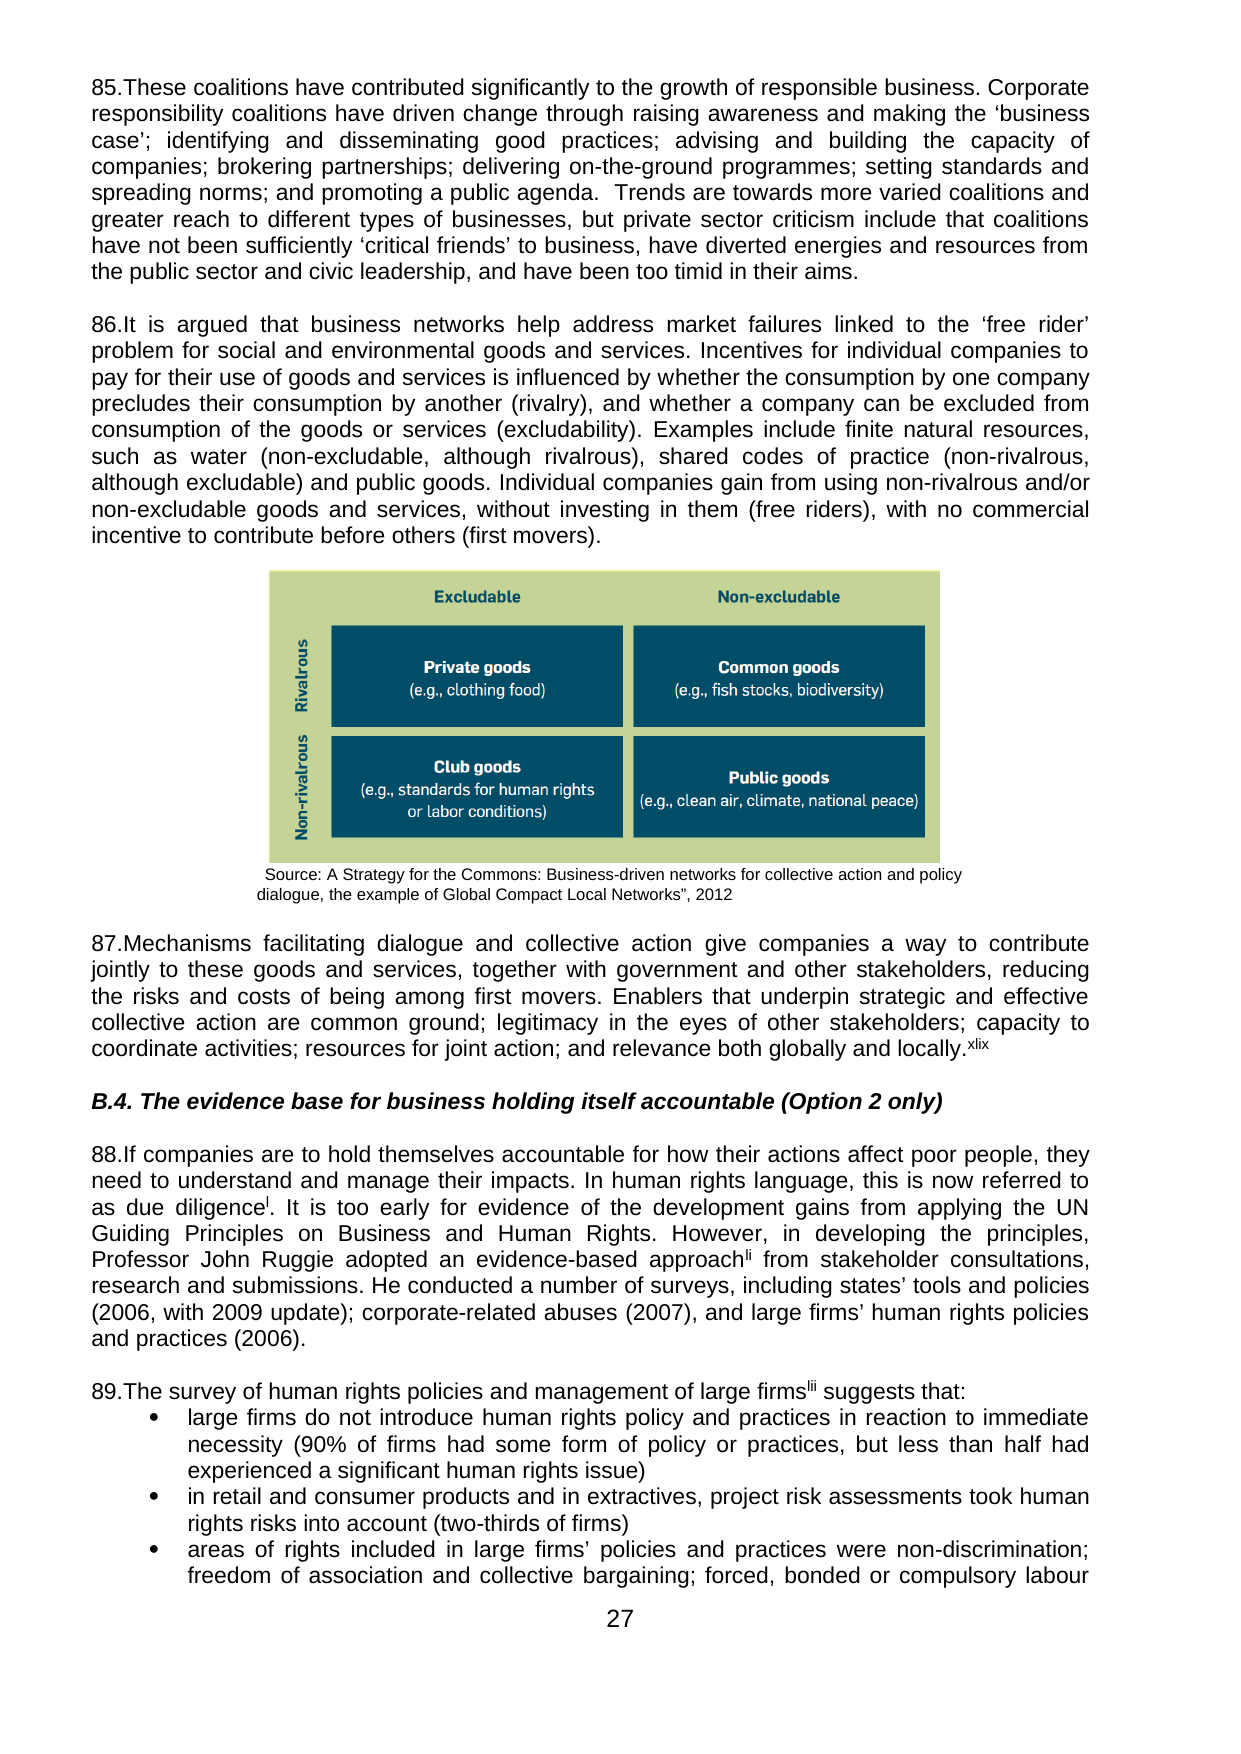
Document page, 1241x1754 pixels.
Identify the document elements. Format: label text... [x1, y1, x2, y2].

list If companies are to hold themselves accountable for how their actions affect poor people, they need to understand and manage their impacts. In human rights language, this is now referred to as due diligence. It is too early for evidence of the development gains from applying the UN Guiding Principles on Business and Human Rights. However, in developing the principles, Professor John Ruggie adopted an evidence-based approach from stakeholder consultations, research and submissions. He conducted a number of surveys, including states’ tools and policies (2006, with 2009 update); corporate-related abuses (2007), and large firms’ human rights policies and practices (2006). [150, 1141, 1090, 1352]
text dialogue, the example of Global Compact Local Networks”, 2012 [150, 884, 1090, 903]
list These coalitions have contributed significantly to the growth of responsible business. Corporate responsibility coalitions have driven change through raising awareness and making the ‘business case’; identifying and disseminating good practices; advising and building the capacity of companies; brokering partnerships; delivering on-the-ground programmes; setting standards and spreading norms; and promoting a public agenda. Trends are towards more varied coalitions and greater reach to different types of businesses, but private sector criticism include that coalitions have not been sufficiently ‘critical friends’ to business, have diverted energies and resources from the public sector and civic leadership, and have been too timid in their aims. [150, 74, 1090, 285]
list areas of rights included in large firms’ policies and practices were non-discrimination; freedom of association and collective bargaining; forced, bonded or compulsory labour [150, 1536, 1090, 1589]
list Mechanisms facilitating dialogue and collective action give companies a way to contribute jointly to these goods and services, together with government and other stakeholders, reducing the risks and costs of being among first movers. Enablers that underpin strategic and effective collective action are common ground; legitimacy in the eyes of other stakeholders; capacity to coordinate activities; resources for joint action; and relevance both globally and locally. [150, 930, 1090, 1062]
list large firms do not introduce human rights policy and practices in reaction to immediate necessity (90% of firms had some form of policy or practices, but less than half had experienced a significant human rights issue) [150, 1404, 1090, 1483]
list The survey of human rights policies and management of large firms suggests that: [150, 1378, 1090, 1404]
text B.4. The evidence base for business holding itself accountable (Option 2 only) [91, 1088, 1090, 1114]
list It is argued that business networks help address market failures linked to the ‘free rider’ problem for social and environmental goods and services. Incentives for individual companies to pay for their use of goods and services is influenced by whether the consumption by one company precludes their consumption by another (rivalry), and whether a company can be excluded from consumption of the goods or services (excludability). Examples include finite natural resources, such as water (non-excludable, although rivalrous), shared codes of practice (non-rivalrous, although excludable) and public goods. Individual companies gain from using non-rivalrous and/or non-excludable goods and services, without investing in them (free riders), with no commercial incentive to contribute before others (first movers). [150, 311, 1090, 548]
text Source: A Strategy for the Commons: Business-driven networks for collective action and policy [150, 570, 1090, 884]
list in retail and consumer products and in extractives, project risk assessments took human rights risks into account (two-thirds of firms) [150, 1483, 1090, 1536]
